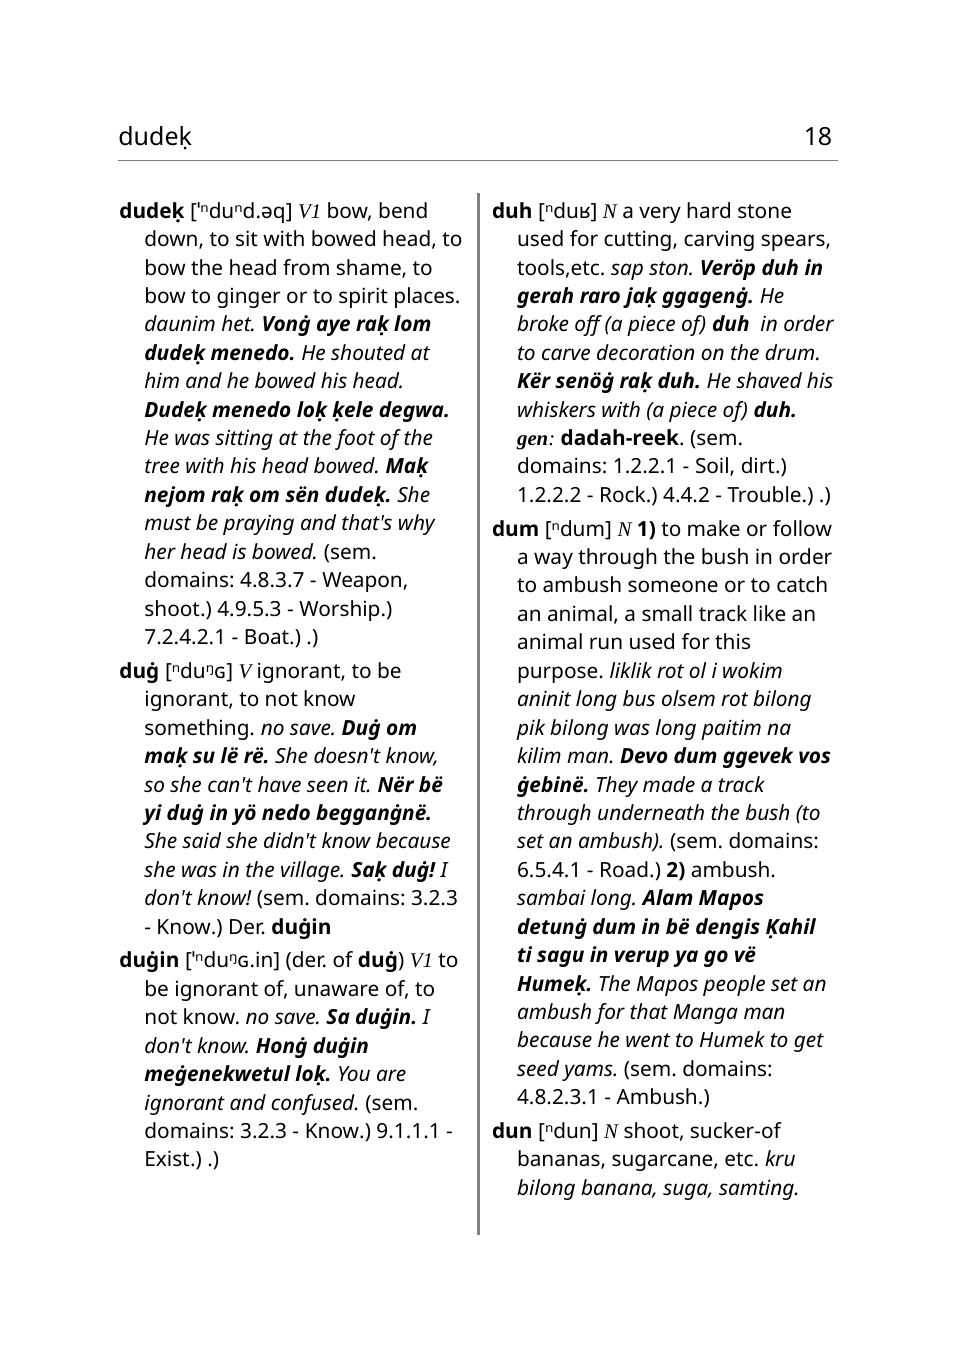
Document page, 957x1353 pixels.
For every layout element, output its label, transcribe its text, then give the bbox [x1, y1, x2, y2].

text duġin [ˈⁿduᵑɢ.in] (der. of duġ) V1 to be ignorant of, unaware of, to not know. no save. Sa duġin. I don't know. Honġ duġin meġenekwetul loḳ. You are ignorant and confused. (sem. domains: 3.2.3 - Know.) 9.1.1.1 - Exist.) .) [119, 942, 465, 1177]
text dun [ⁿdun] N shoot, sucker-of bananas, sugarcane, etc. kru bilong banana, suga, samting. [492, 1113, 837, 1206]
text dudeḳ [ˈⁿduⁿd.əq] V1 bow, bend down, to sit with bowed head, to bow the head from shame, to bow to ginger or to spirit places. daunim het. Vonġ aye raḳ lom dudeḳ menedo. He shouted at him and he bowed his head. Dudeḳ menedo loḳ ḳele degwa. He was sitting at the foot of the tree with his head bowed. Maḳ nejom raḳ om sën dudeḳ. She must be praying and that's why her head is bowed. (sem. domains: 4.8.3.7 - Weapon, shoot.) 4.9.5.3 - Worship.) 7.2.4.2.1 - Boat.) .) [119, 194, 465, 653]
text duh [ⁿduʁ] N a very hard stone used for cutting, carving spears, tools,etc. sap ston. Veröp duh in gerah raro jaḳ ggagenġ. He broke off (a piece of) duh in order to carve decoration on the drum. Kër senöġ raḳ duh. He shaved his whiskers with (a piece of) duh. gen: dadah-reek. (sem. domains: 1.2.2.1 - Soil, dirt.) 1.2.2.2 - Rock.) 4.4.2 - Trouble.) .) [492, 194, 837, 511]
text duġ [ⁿduᵑɢ] V ignorant, to be ignorant, to not know something. no save. Duġ om maḳ su lë rë. She doesn't know, so she can't have seen it. Nër bë yi duġ in yö nedo begganġnë. She said she didn't know because she was in the village. Saḳ duġ! I don't know! (sem. domains: 3.2.3 - Know.) Der. duġin [119, 653, 465, 942]
text dum [ⁿdum] N 1) to make or follow a way through the bush in order to ambush someone or to catch an animal, a small track like an animal run used for this purpose. liklik rot ol i wokim aninit long bus olsem rot bilong pik bilong was long paitim na kilim man. Devo dum ggevek vos ġebinë. They made a track through underneath the bush (to set an ambush). (sem. domains: 6.5.4.1 - Road.) 2) ambush. sambai long. Alam Mapos detunġ dum in bë dengis Ḳahil ti sagu in verup ya go vë Humeḳ. The Mapos people set an ambush for that Manga man because he went to Humek to get seed yams. (sem. domains: 4.8.2.3.1 - Ambush.) [492, 511, 837, 1113]
